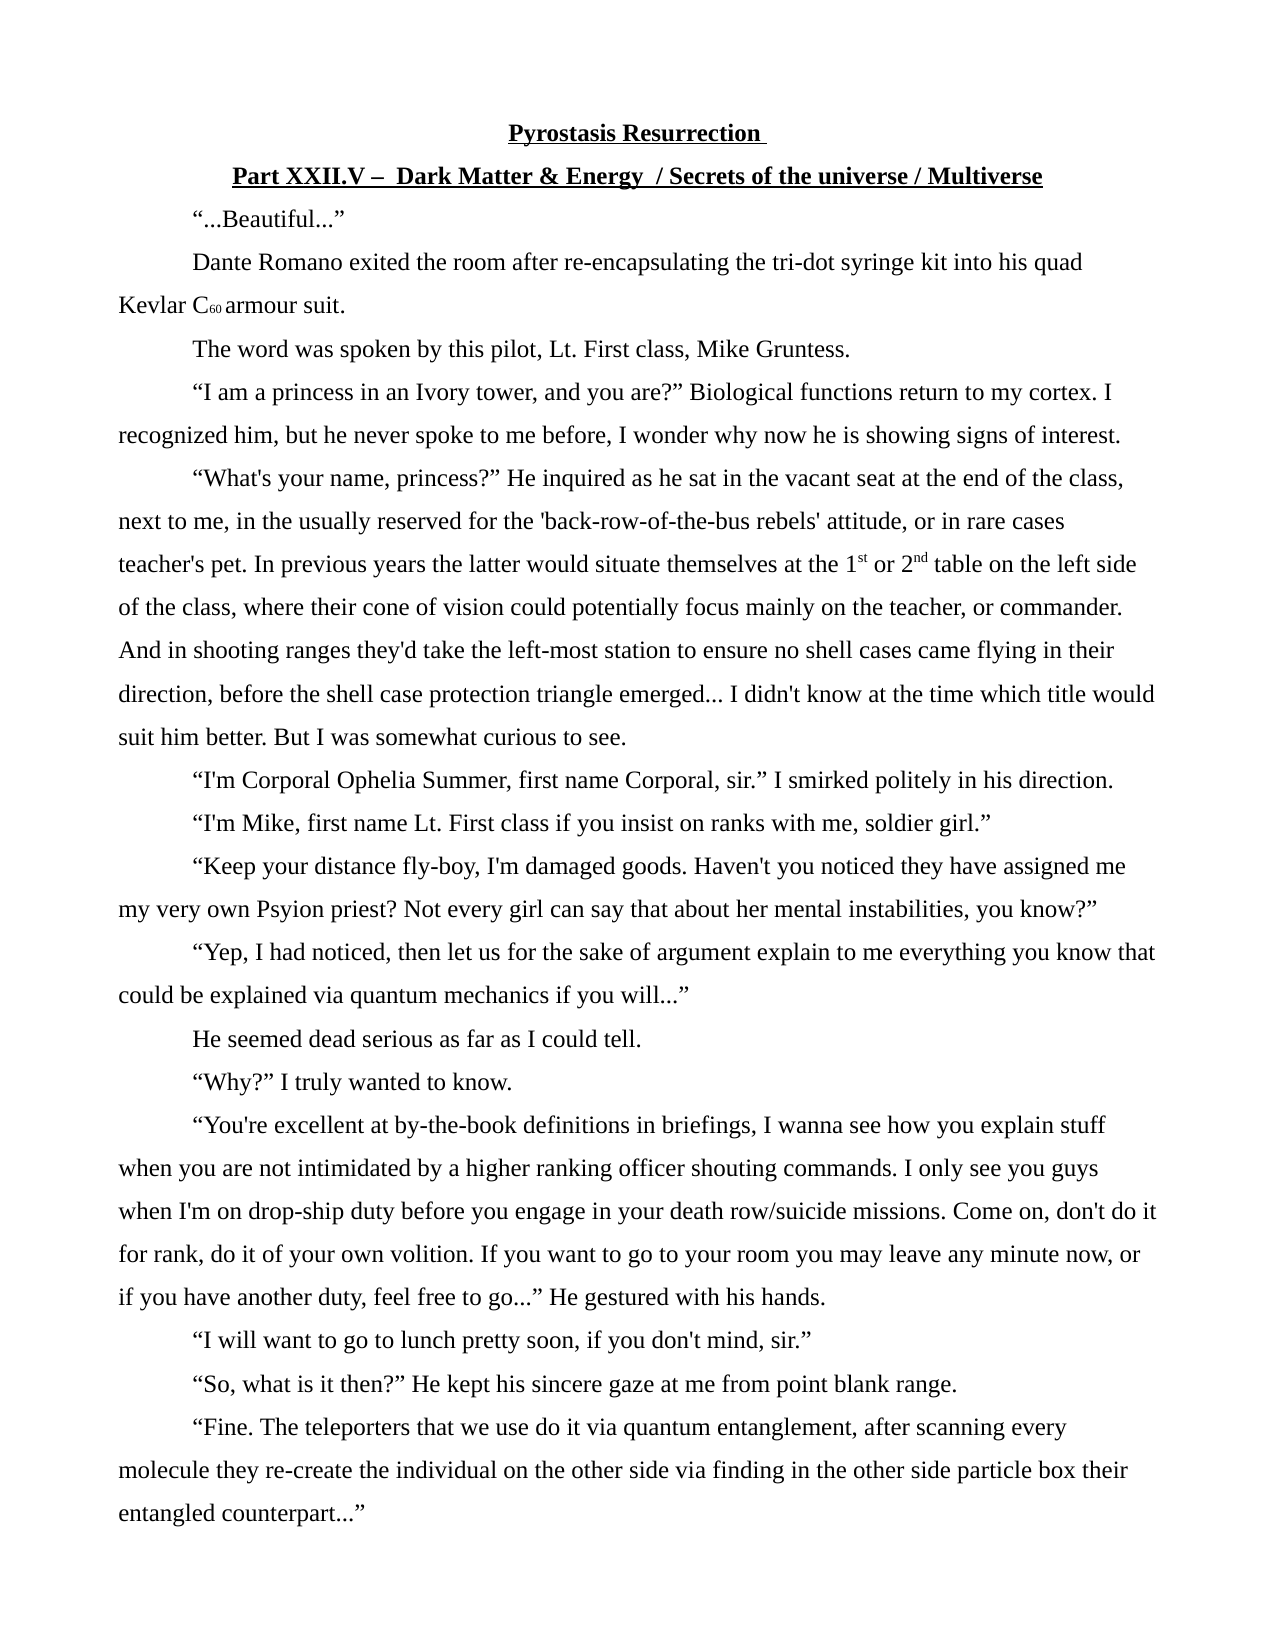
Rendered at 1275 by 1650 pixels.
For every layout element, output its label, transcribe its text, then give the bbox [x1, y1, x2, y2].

text “So, what is it then?” He kept his sincere gaze at me from point blank range. [118, 1369, 1157, 1397]
text “I am a princess in an Ivory tower, and you are?” Biological functions return to my cortex. I recognized him, but he never spoke to me before, I wonder why now he is showing signs of interest. [118, 377, 1157, 449]
text “...Beautiful...” [118, 204, 1157, 233]
text Pyrostasis Resurrection [118, 118, 1157, 147]
text “Fine. The teleporters that we use do it via quantum entanglement, after scanning every molecule they re-create the individual on the other side via finding in the other side particle box their entangled counterpart...” [118, 1412, 1157, 1527]
text “What's your name, princess?” He inquired as he sat in the vacant seat at the end of the class, next to me, in the usually reserved for the 'back-row-of-the-bus rebels' attitude, or in rare cases teacher's pet. In previous years the latter would situate themselves at the 1st or 2nd table on the left side of the class, where their cone of vision could potentially focus mainly on the teacher, or commander. And in shooting ranges they'd take the left-most station to ensure no shell cases came flying in their direction, before the shell case protection triangle emerged... I didn't know at the time which title would suit him better. But I was somewhat curious to see. [118, 463, 1157, 751]
text “You're excellent at by-the-book definitions in briefings, I wanna see how you explain stuff when you are not intimidated by a higher ranking officer shouting commands. I only see you guys when I'm on drop-ship duty before you engage in your death row/suicide missions. Come on, don't do it for rank, do it of your own volition. If you want to go to your room you may leave any minute now, or if you have another duty, feel free to go...” He gestured with his hands. [118, 1110, 1157, 1311]
text “I'm Corporal Ophelia Summer, first name Corporal, sir.” I smirked politely in his direction. [118, 765, 1157, 794]
text Part XXII.V – Dark Matter & Energy / Secrets of the universe / Multiverse [118, 161, 1157, 190]
text “I will want to go to lunch pretty soon, if you don't mind, sir.” [118, 1326, 1157, 1354]
text Dante Romano exited the room after re-encapsulating the tri-dot syringe kit into his quad Kevlar C60 armour suit. [118, 247, 1157, 319]
text “I'm Mike, first name Lt. First class if you insist on ranks with me, soldier girl.” [118, 808, 1157, 837]
text He seemed dead serious as far as I could tell. [118, 1024, 1157, 1052]
text “Keep your distance fly-boy, I'm damaged goods. Haven't you noticed they have assigned me my very own Psyion priest? Not every girl can say that about her mental instabilities, you know?” [118, 851, 1157, 923]
text “Yep, I had noticed, then let us for the sake of argument explain to me everything you know that could be explained via quantum mechanics if you will...” [118, 937, 1157, 1009]
text “Why?” I truly wanted to know. [118, 1067, 1157, 1096]
text The word was spoken by this pilot, Lt. First class, Mike Gruntess. [118, 334, 1157, 362]
